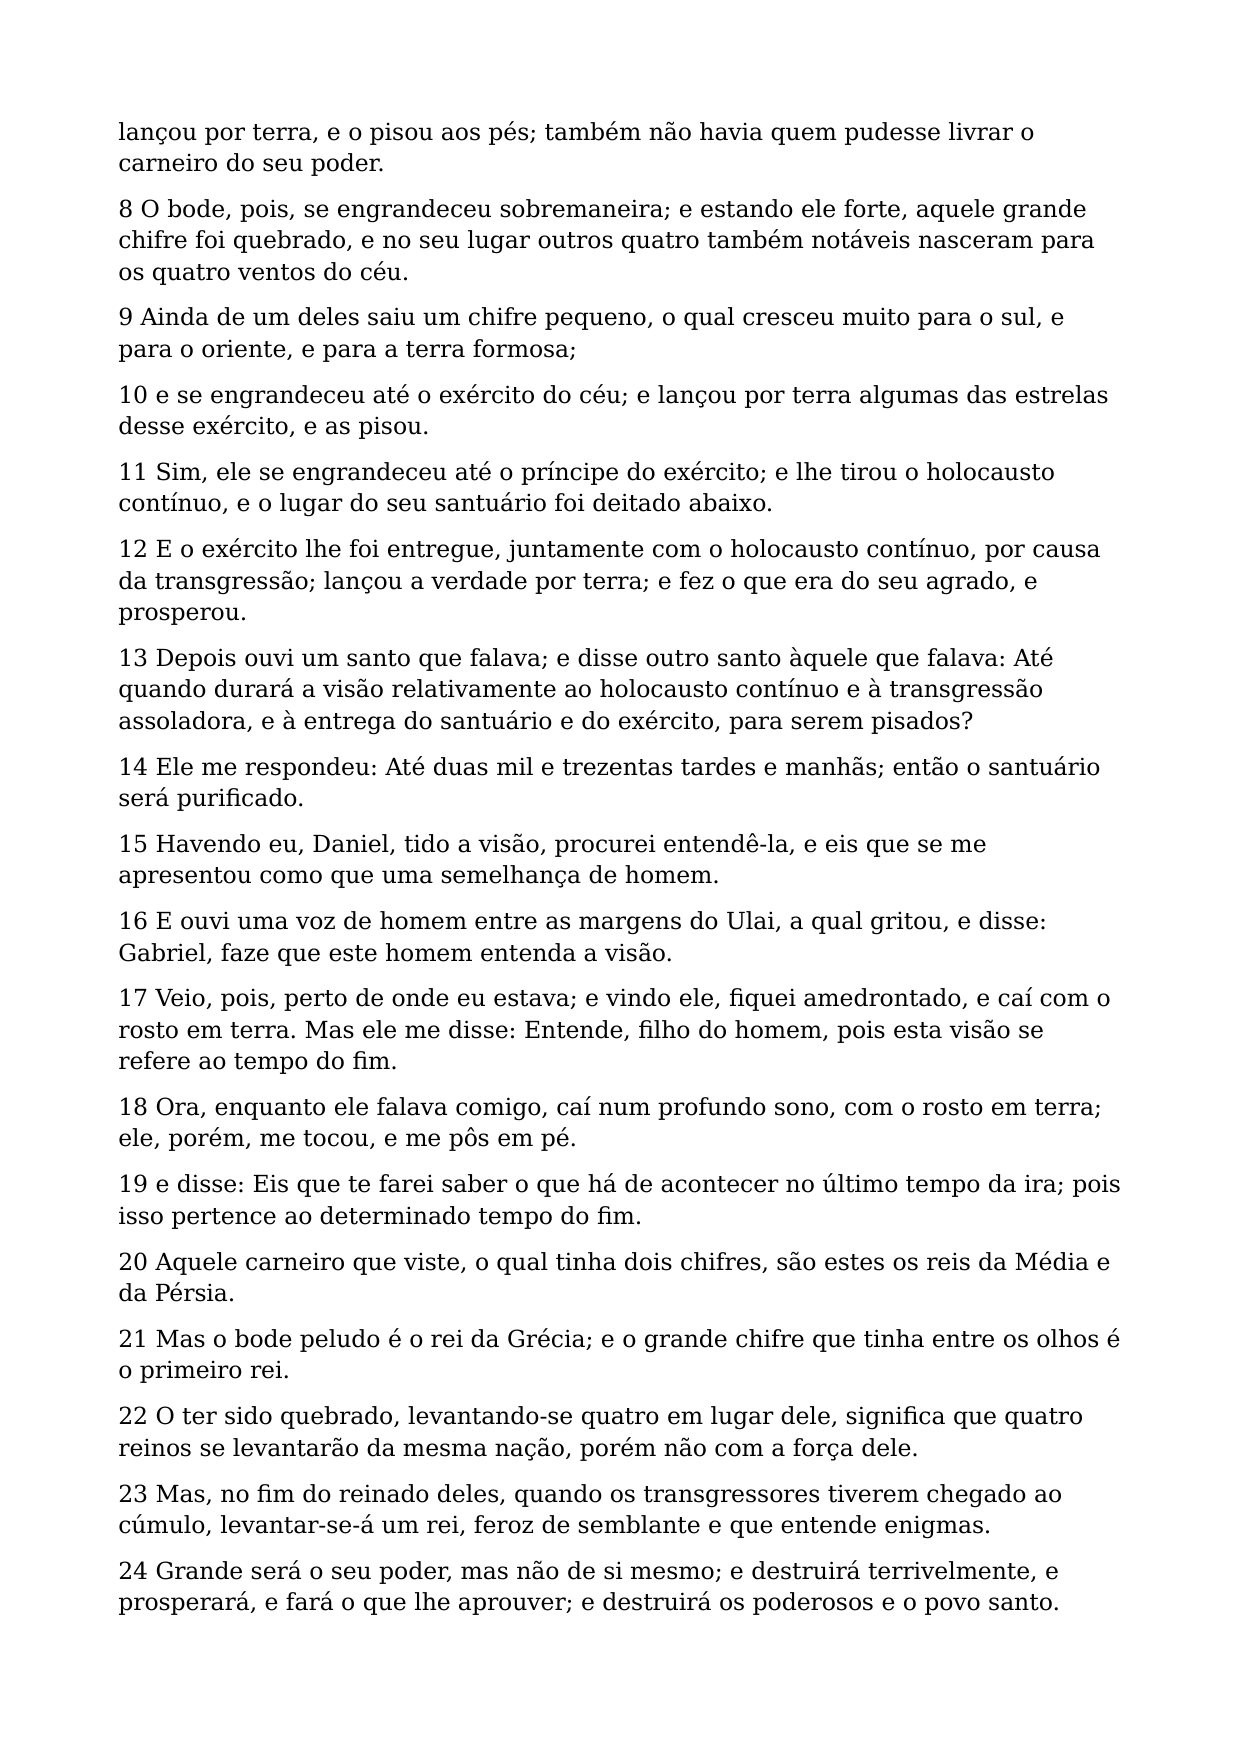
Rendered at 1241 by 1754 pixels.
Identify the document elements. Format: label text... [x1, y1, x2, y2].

text 21 Mas o bode peludo é o rei da Grécia; e o grande chifre que tinha entre os olhos é o primeiro rei. [118, 1326, 1122, 1384]
text 8 O bode, pois, se engrandeceu sobremaneira; e estando ele forte, aquele grande chifre foi quebrado, e no seu lugar outros quatro também notáveis nasceram para os quatro ventos do céu. [118, 195, 1122, 285]
text 17 Veio, pois, perto de onde eu estava; e vindo ele, fiquei amedrontado, e caí com o rosto em terra. Mas ele me disse: Entende, filho do homem, pois esta visão se refere ao tempo do fim. [118, 985, 1122, 1075]
text 10 e se engrandeceu até o exército do céu; e lançou por terra algumas das estrelas desse exército, e as pisou. [118, 381, 1122, 440]
text 19 e disse: Eis que te farei saber o que há de acontecer no último tempo da ira; pois isso pertence ao determinado tempo do fim. [118, 1171, 1122, 1230]
text 15 Havendo eu, Daniel, tido a visão, procurei entendê-la, e eis que se me apresentou como que uma semelhança de homem. [118, 831, 1122, 889]
text 11 Sim, ele se engrandeceu até o príncipe do exército; e lhe tirou o holocausto contínuo, e o lugar do seu santuário foi deitado abaixo. [118, 459, 1122, 517]
text 24 Grande será o seu poder, mas não de si mesmo; e destruirá terrivelmente, e prosperará, e fará o que lhe aprouver; e destruirá os poderosos e o povo santo. [118, 1557, 1122, 1616]
text 20 Aquele carneiro que viste, o qual tinha dois chifres, são estes os reis da Média e da Pérsia. [118, 1248, 1122, 1307]
text 12 E o exército lhe foi entregue, juntamente com o holocausto contínuo, por causa da transgressão; lançou a verdade por terra; e fez o que era do seu agrado, e prosperou. [118, 536, 1122, 626]
text 16 E ouvi uma voz de homem entre as margens do Ulai, a qual gritou, e disse: Gabriel, faze que este homem entenda a visão. [118, 908, 1122, 966]
text 9 Ainda de um deles saiu um chifre pequeno, o qual cresceu muito para o sul, e para o oriente, e para a terra formosa; [118, 304, 1122, 363]
text 13 Depois ouvi um santo que falava; e disse outro santo àquele que falava: Até quando durará a visão relativamente ao holocausto contínuo e à transgressão assoladora, e à entrega do santuário e do exército, para serem pisados? [118, 644, 1122, 734]
text 22 O ter sido quebrado, levantando-se quatro em lugar dele, significa que quatro reinos se levantarão da mesma nação, porém não com a força dele. [118, 1403, 1122, 1462]
text 18 Ora, enquanto ele falava comigo, caí num profundo sono, com o rosto em terra; ele, porém, me tocou, e me pôs em pé. [118, 1094, 1122, 1152]
text 14 Ele me respondeu: Até duas mil e trezentas tardes e manhãs; então o santuário será purificado. [118, 753, 1122, 812]
text lançou por terra, e o pisou aos pés; também não havia quem pudesse livrar o carneiro do seu poder. [118, 118, 1122, 177]
text 23 Mas, no fim do reinado deles, quando os transgressores tiverem chegado ao cúmulo, levantar-se-á um rei, feroz de semblante e que entende enigmas. [118, 1480, 1122, 1539]
